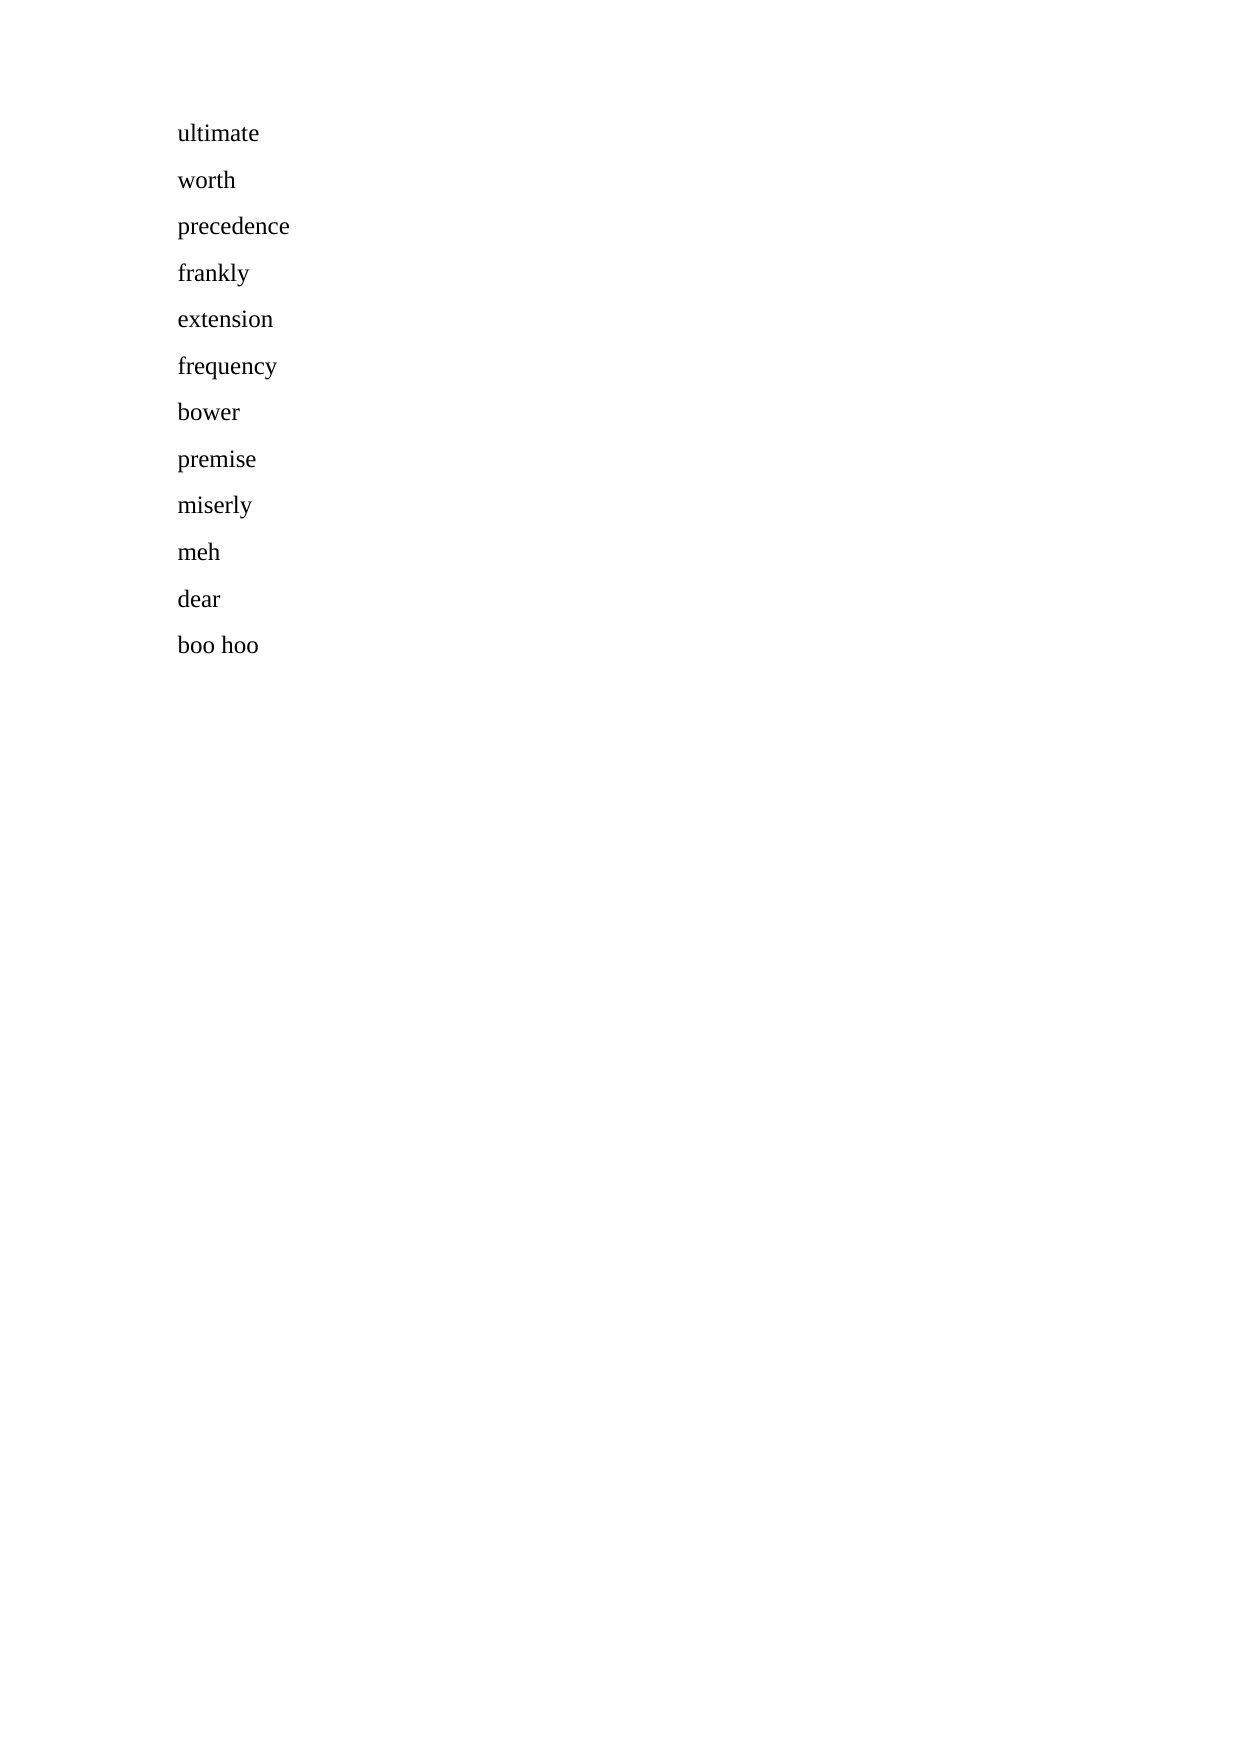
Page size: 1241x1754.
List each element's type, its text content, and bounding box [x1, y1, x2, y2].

text miserly [177, 491, 1152, 519]
text bower [177, 397, 1152, 426]
text precedence [177, 211, 1152, 240]
text frequency [177, 351, 1152, 380]
text boo hoo [177, 630, 1152, 659]
text worth [177, 165, 1152, 193]
text meh [177, 537, 1152, 566]
text extension [177, 304, 1152, 333]
text frankly [177, 258, 1152, 287]
text premise [177, 444, 1152, 473]
text dear [177, 584, 1152, 612]
text ultimate [177, 118, 1152, 147]
